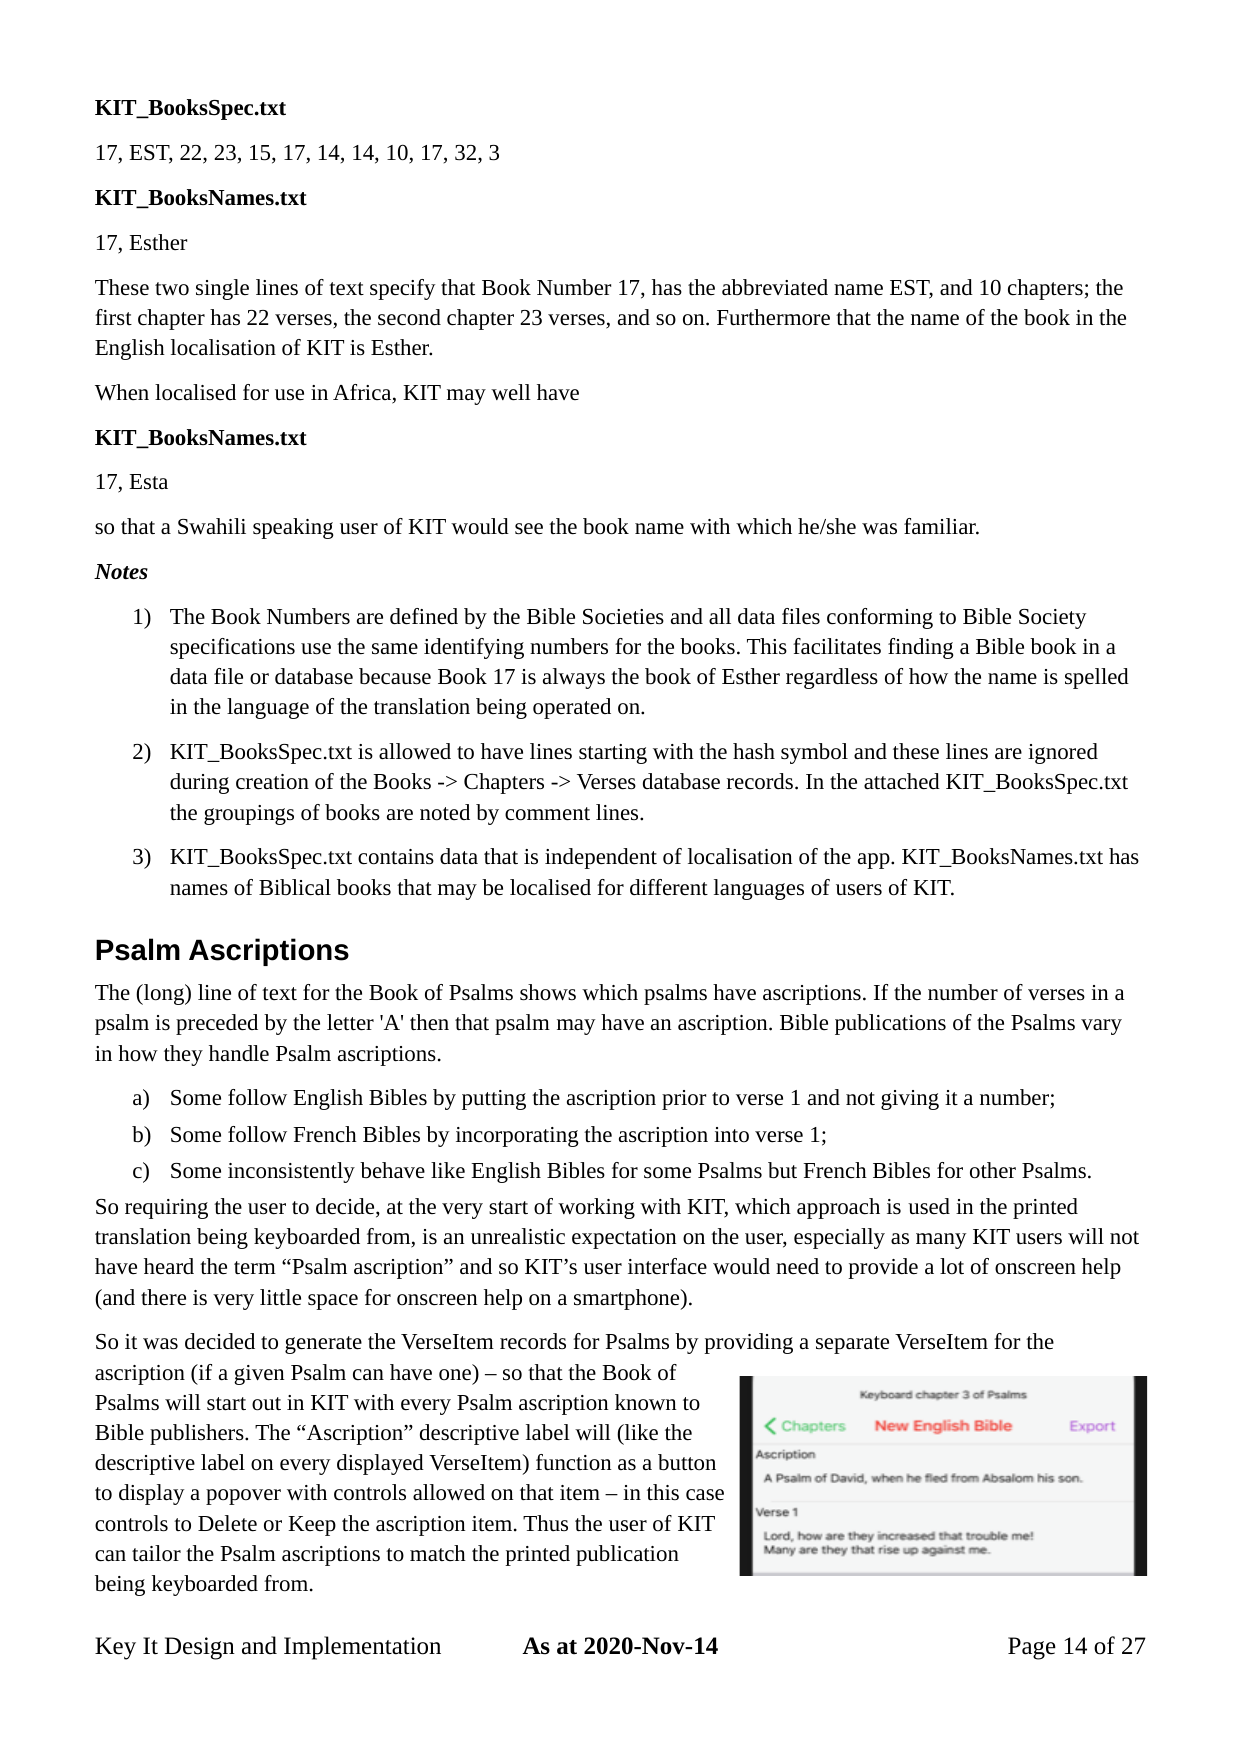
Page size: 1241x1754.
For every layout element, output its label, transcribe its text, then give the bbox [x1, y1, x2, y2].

text so that a Swahili speaking user of KIT would see the book name with which he/she was familiar. [94, 513, 1146, 539]
text 17, Esther [94, 229, 1146, 255]
list Some follow French Bibles by incorporating the ascription into verse 1; [132, 1121, 1146, 1147]
list Some inconsistently behave like English Bibles for some Psalms but French Bibles for other Psalms. [132, 1157, 1146, 1183]
text KIT_BooksNames.txt [94, 184, 1146, 210]
text When localised for use in Africa, KIT may well have [94, 379, 1146, 405]
text KIT_BooksNames.txt [94, 424, 1146, 450]
subtitle Psalm Ascriptions [94, 933, 1146, 967]
text KIT_BooksSpec.txt [94, 94, 1146, 121]
list KIT_BooksSpec.txt contains data that is independent of localisation of the app. KIT_BooksNames.txt has names of Biblical books that may be localised for different languages of users of KIT. [132, 843, 1146, 900]
text So it was decided to generate the VerseItem records for Psalms by providing a separate VerseItem for the ascription (if a given Psalm can have one) – so that the Book of Psalms will start out in KIT with every Psalm ascription known to Bible publishers. The “Ascription” descriptive label will (like the descriptive label on every displayed VerseItem) function as a button to display a popover with controls allowed on that item – in this case controls to Delete or Keep the ascription item. Thus the user of KIT can tailor the Psalm ascriptions to match the printed publication being keyboarded from. [94, 1328, 1146, 1596]
picture [739, 1376, 1148, 1576]
list Some follow English Bibles by putting the ascription prior to verse 1 and not giving it a number; [132, 1084, 1146, 1111]
text Notes [94, 558, 1146, 584]
text 17, EST, 22, 23, 15, 17, 14, 14, 10, 17, 32, 3 [94, 139, 1146, 166]
list The Book Numbers are defined by the Bible Societies and all data files conforming to Bible Society specifications use the same identifying numbers for the books. This facilitates finding a Bible book in a data file or database because Book 17 is always the book of Esther regardless of how the name is spelled in the language of the translation being operated on. [132, 603, 1146, 720]
text 17, Esta [94, 468, 1146, 495]
text These two single lines of text specify that Book Number 17, has the abbreviated name EST, and 10 chapters; the first chapter has 22 verses, the second chapter 23 verses, and so on. Furthermore that the name of the book in the English localisation of KIT is Esther. [94, 274, 1146, 360]
text The (long) line of text for the Book of Psalms shows which psalms have ascriptions. If the number of verses in a psalm is preceded by the letter 'A' then that psalm may have an ascription. Bible publications of the Psalms vary in how they handle Psalm ascriptions. [94, 979, 1146, 1066]
text So requiring the user to decide, at the very start of working with KIT, which approach is used in the printed translation being keyboarded from, is an unrealistic expectation on the user, especially as many KIT users will not have heard the term “Psalm ascription” and so KIT’s user interface would need to provide a lot of onscreen help (and there is very little space for onscreen help on a smartphone). [94, 1193, 1146, 1310]
list KIT_BooksSpec.txt is allowed to have lines starting with the hash symbol and these lines are ignored during creation of the Books -> Chapters -> Verses database records. In the attached KIT_BooksSpec.txt the groupings of books are noted by comment lines. [132, 738, 1146, 825]
